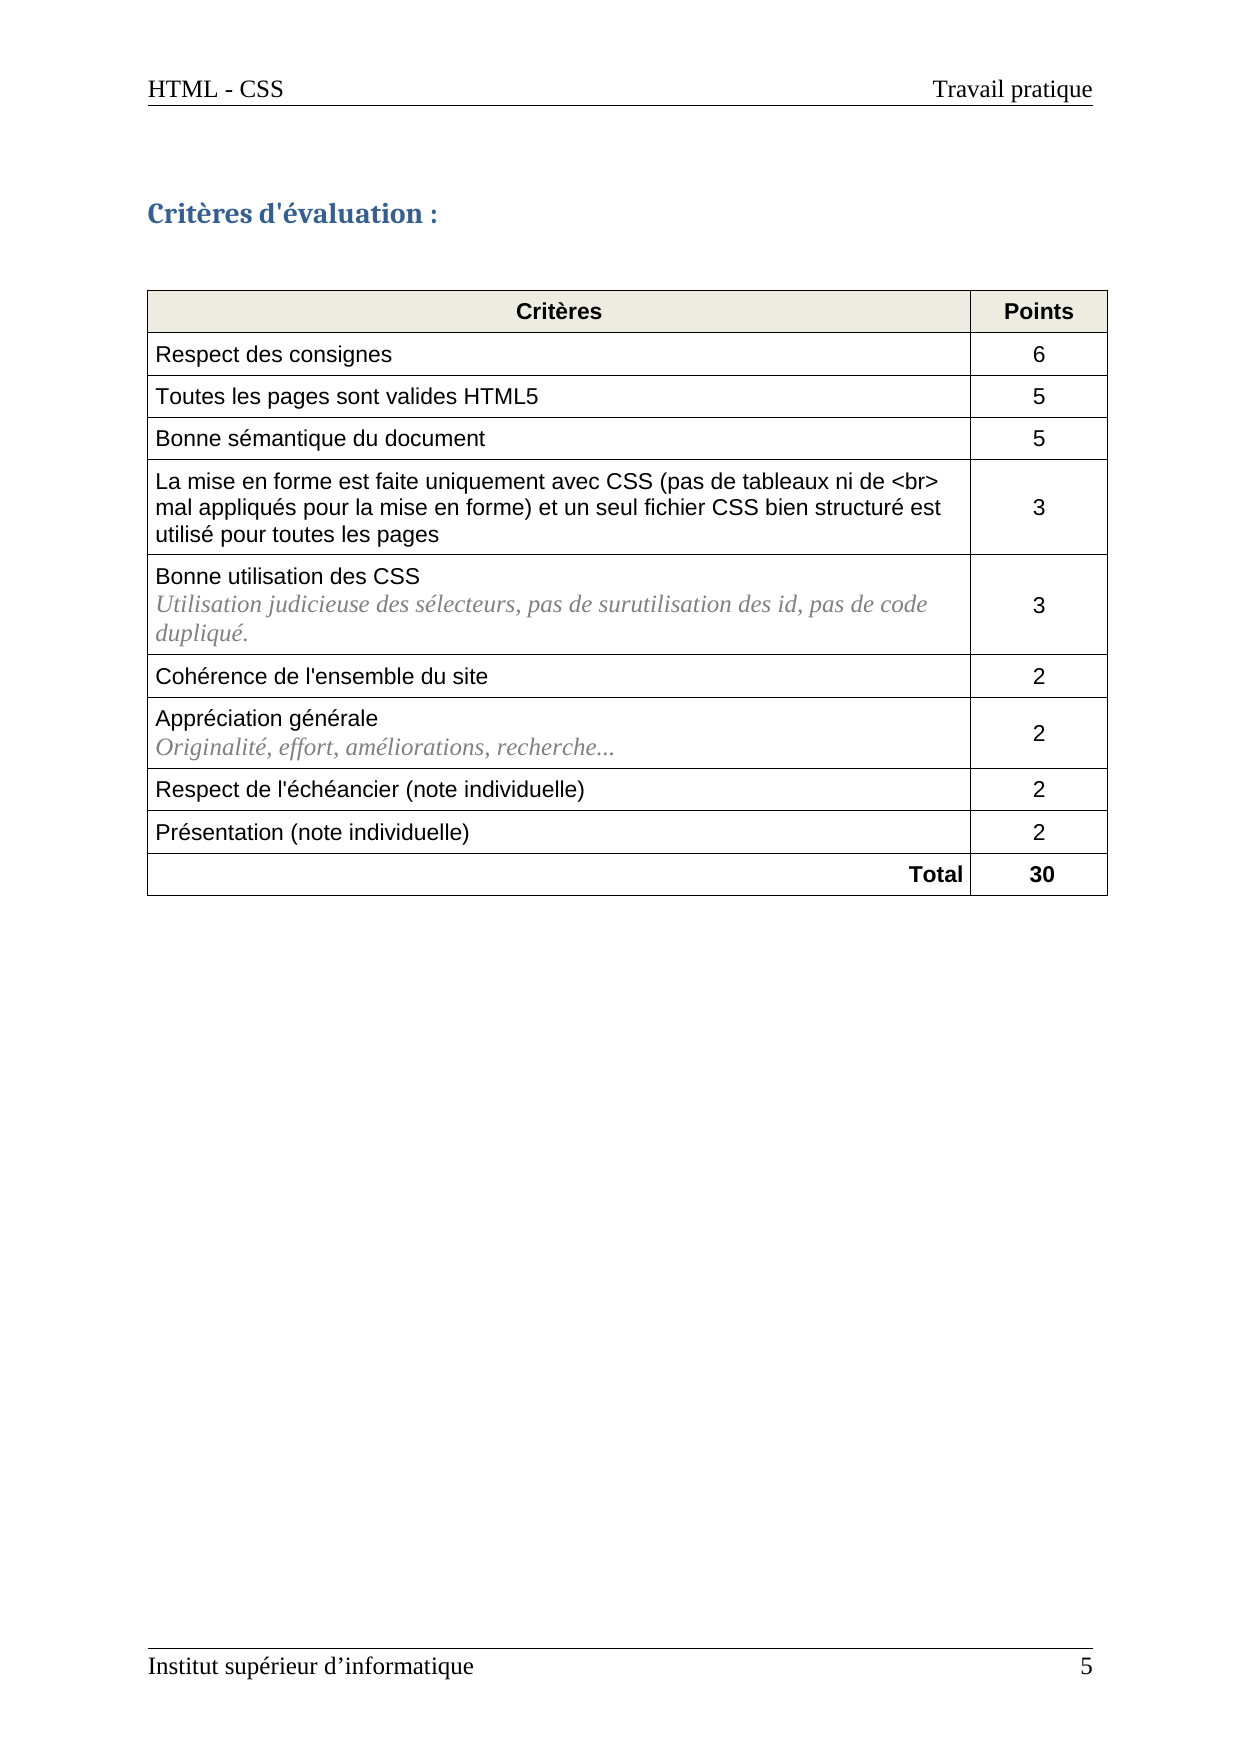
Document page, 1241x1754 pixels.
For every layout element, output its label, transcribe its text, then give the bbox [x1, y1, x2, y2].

table_cell 5 [971, 418, 1107, 459]
table_cell 30 [971, 854, 1107, 895]
table_cell 2 [971, 698, 1107, 768]
table_cell Cohérence de l'ensemble du site [148, 655, 970, 697]
table_cell Appréciation générale Originalité, effort, améliorations, recherche... [148, 698, 970, 768]
table_cell 3 [971, 460, 1107, 554]
table_cell Toutes les pages sont valides HTML5 [148, 376, 970, 417]
table_header Points [971, 291, 1107, 332]
table_cell 6 [971, 333, 1107, 374]
table_cell Bonne utilisation des CSS Utilisation judicieuse des sélecteurs, pas de surutilisation des id, pas de code dupliqué. [148, 555, 970, 654]
table_cell 2 [971, 769, 1107, 810]
table_cell Respect de l'échéancier (note individuelle) [148, 769, 970, 810]
table_cell 5 [971, 376, 1107, 417]
table_cell Respect des consignes [148, 333, 970, 374]
table_cell Bonne sémantique du document [148, 418, 970, 459]
table_cell 2 [971, 655, 1107, 697]
table_cell 3 [971, 555, 1107, 654]
subtitle Critères d'évaluation : [148, 198, 1093, 265]
table_cell 2 [971, 811, 1107, 853]
table_cell Total [148, 854, 970, 895]
table_header Critères [148, 291, 970, 332]
table_cell La mise en forme est faite uniquement avec CSS (pas de tableaux ni de <br> mal appliqués pour la mise en forme) et un seul fichier CSS bien structuré est utilisé pour toutes les pages [148, 460, 970, 554]
table_cell Présentation (note individuelle) [148, 811, 970, 853]
